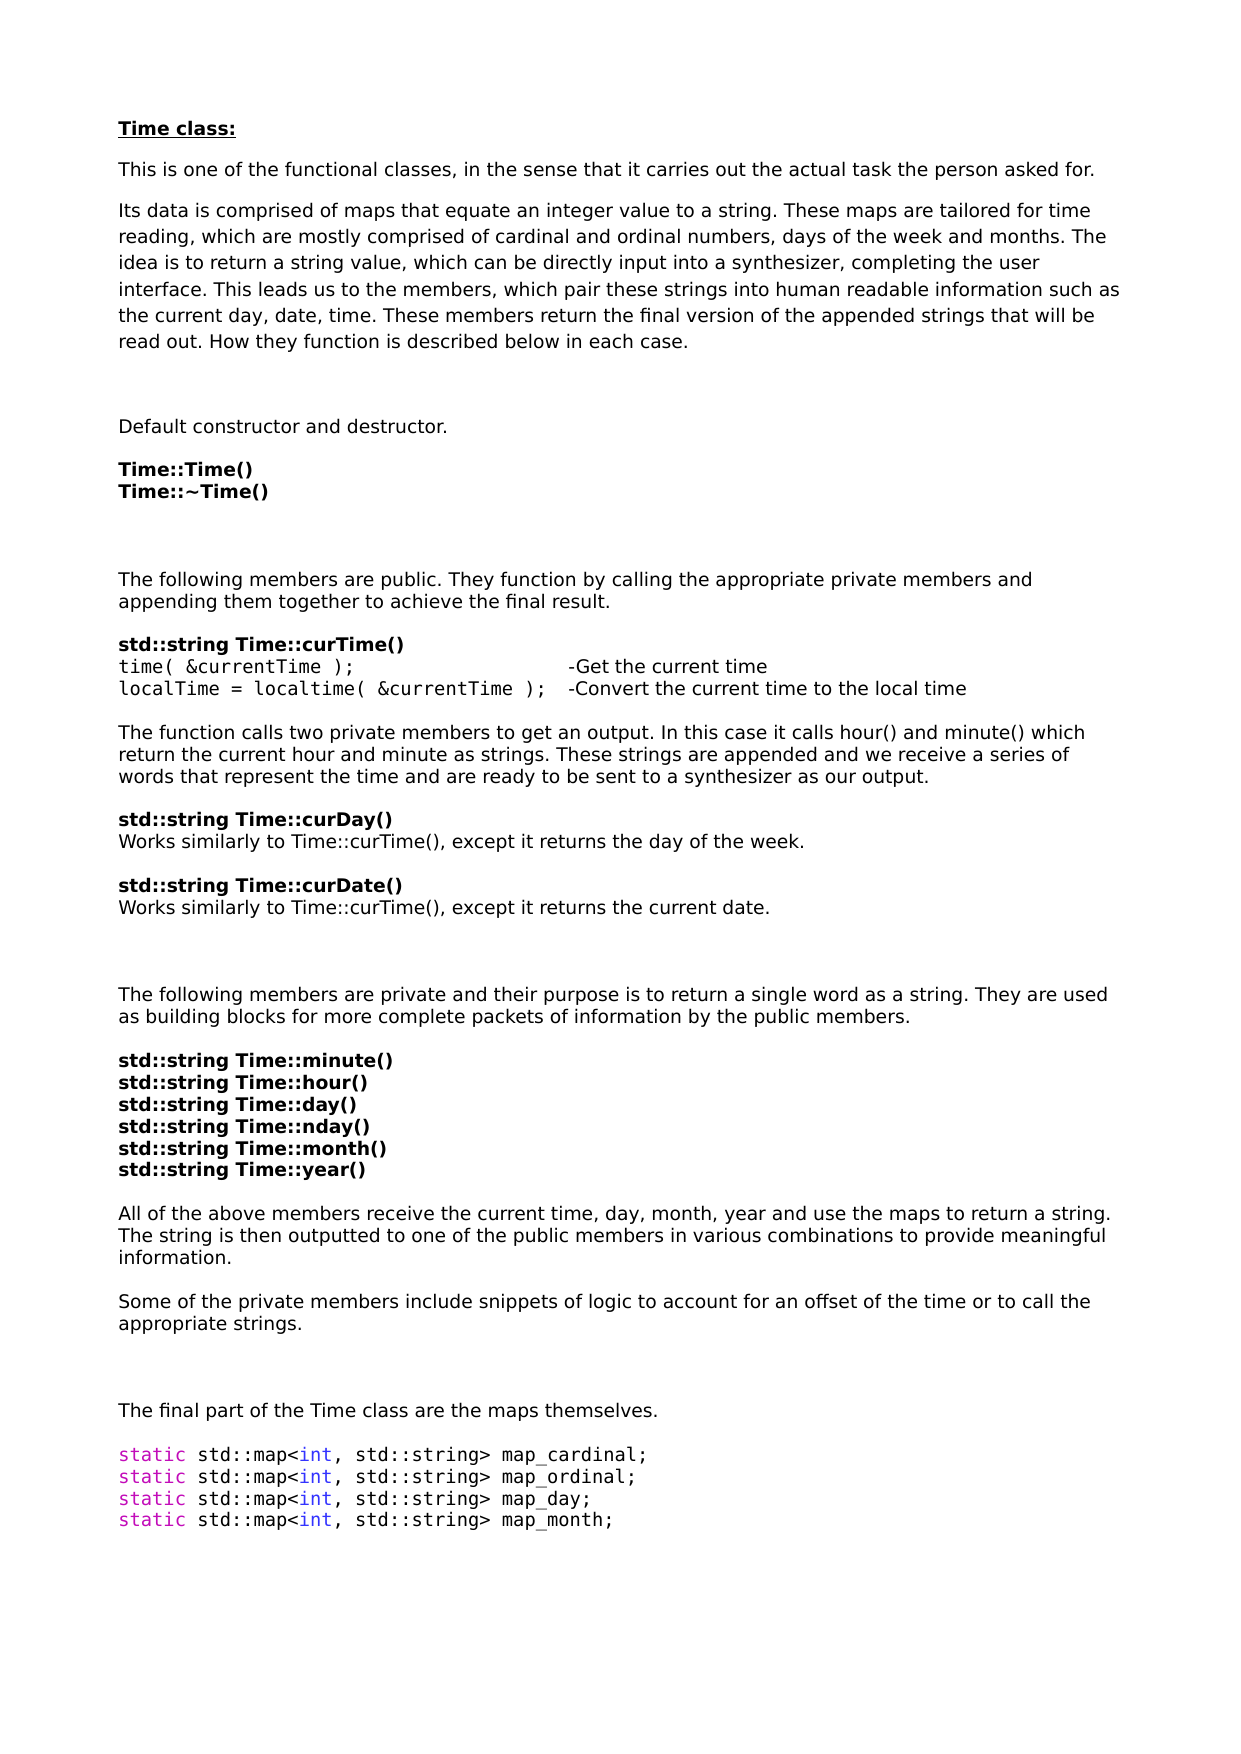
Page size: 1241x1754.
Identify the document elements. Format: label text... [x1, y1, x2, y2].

text The function calls two private members to get an output. In this case it calls hour() and minute() which return the current hour and minute as strings. These strings are appended and we receive a series of words that represent the time and are ready to be sent to a synthesizer as our output. [118, 722, 1122, 787]
text static std::map<int, std::string> map_month; [118, 1509, 1122, 1531]
text static std::map<int, std::string> map_day; [118, 1487, 1122, 1509]
text The final part of the Time class are the maps themselves. [118, 1400, 1122, 1422]
text std::string Time::curDay() [118, 809, 1122, 831]
text The following members are private and their purpose is to return a single word as a string. They are used as building blocks for more complete packets of information by the public members. [118, 984, 1122, 1028]
text Its data is comprised of maps that equate an integer value to a string. These maps are tailored for time reading, which are mostly comprised of cardinal and ordinal numbers, days of the week and months. The idea is to return a string value, which can be directly input into a synthesizer, completing the user interface. This leads us to the members, which pair these strings into human readable information such as the current day, date, time. These members return the final version of the appended strings that will be read out. How they function is described below in each case. [118, 200, 1122, 353]
text static std::map<int, std::string> map_ordinal; [118, 1466, 1122, 1487]
text Time::Time() [118, 459, 1122, 481]
text std::string Time::curTime() [118, 634, 1122, 656]
text std::string Time::day() [118, 1094, 1122, 1116]
text std::string Time::month() [118, 1137, 1122, 1159]
text Time class: [118, 118, 1122, 140]
text Works similarly to Time::curTime(), except it returns the current date. [118, 897, 1122, 919]
text Works similarly to Time::curTime(), except it returns the day of the week. [118, 831, 1122, 853]
text std::string Time::hour() [118, 1072, 1122, 1094]
text Default constructor and destructor. [118, 416, 1122, 437]
text Some of the private members include snippets of logic to account for an offset of the time or to call the appropriate strings. [118, 1291, 1122, 1334]
text localTime = localtime( &currentTime ); -Convert the current time to the local time [118, 678, 1122, 700]
text std::string Time::year() [118, 1159, 1122, 1181]
text Time::~Time() [118, 481, 1122, 503]
text std::string Time::minute() [118, 1050, 1122, 1072]
text std::string Time::nday() [118, 1116, 1122, 1137]
text This is one of the functional classes, in the sense that it carries out the actual task the person asked for. [118, 159, 1122, 181]
text The following members are public. They function by calling the appropriate private members and appending them together to achieve the final result. [118, 569, 1122, 612]
text All of the above members receive the current time, day, month, year and use the maps to return a string. The string is then outputted to one of the public members in various combinations to provide meaningful information. [118, 1203, 1122, 1269]
text std::string Time::curDate() [118, 875, 1122, 897]
text time( &currentTime ); -Get the current time [118, 656, 1122, 678]
text static std::map<int, std::string> map_cardinal; [118, 1444, 1122, 1466]
